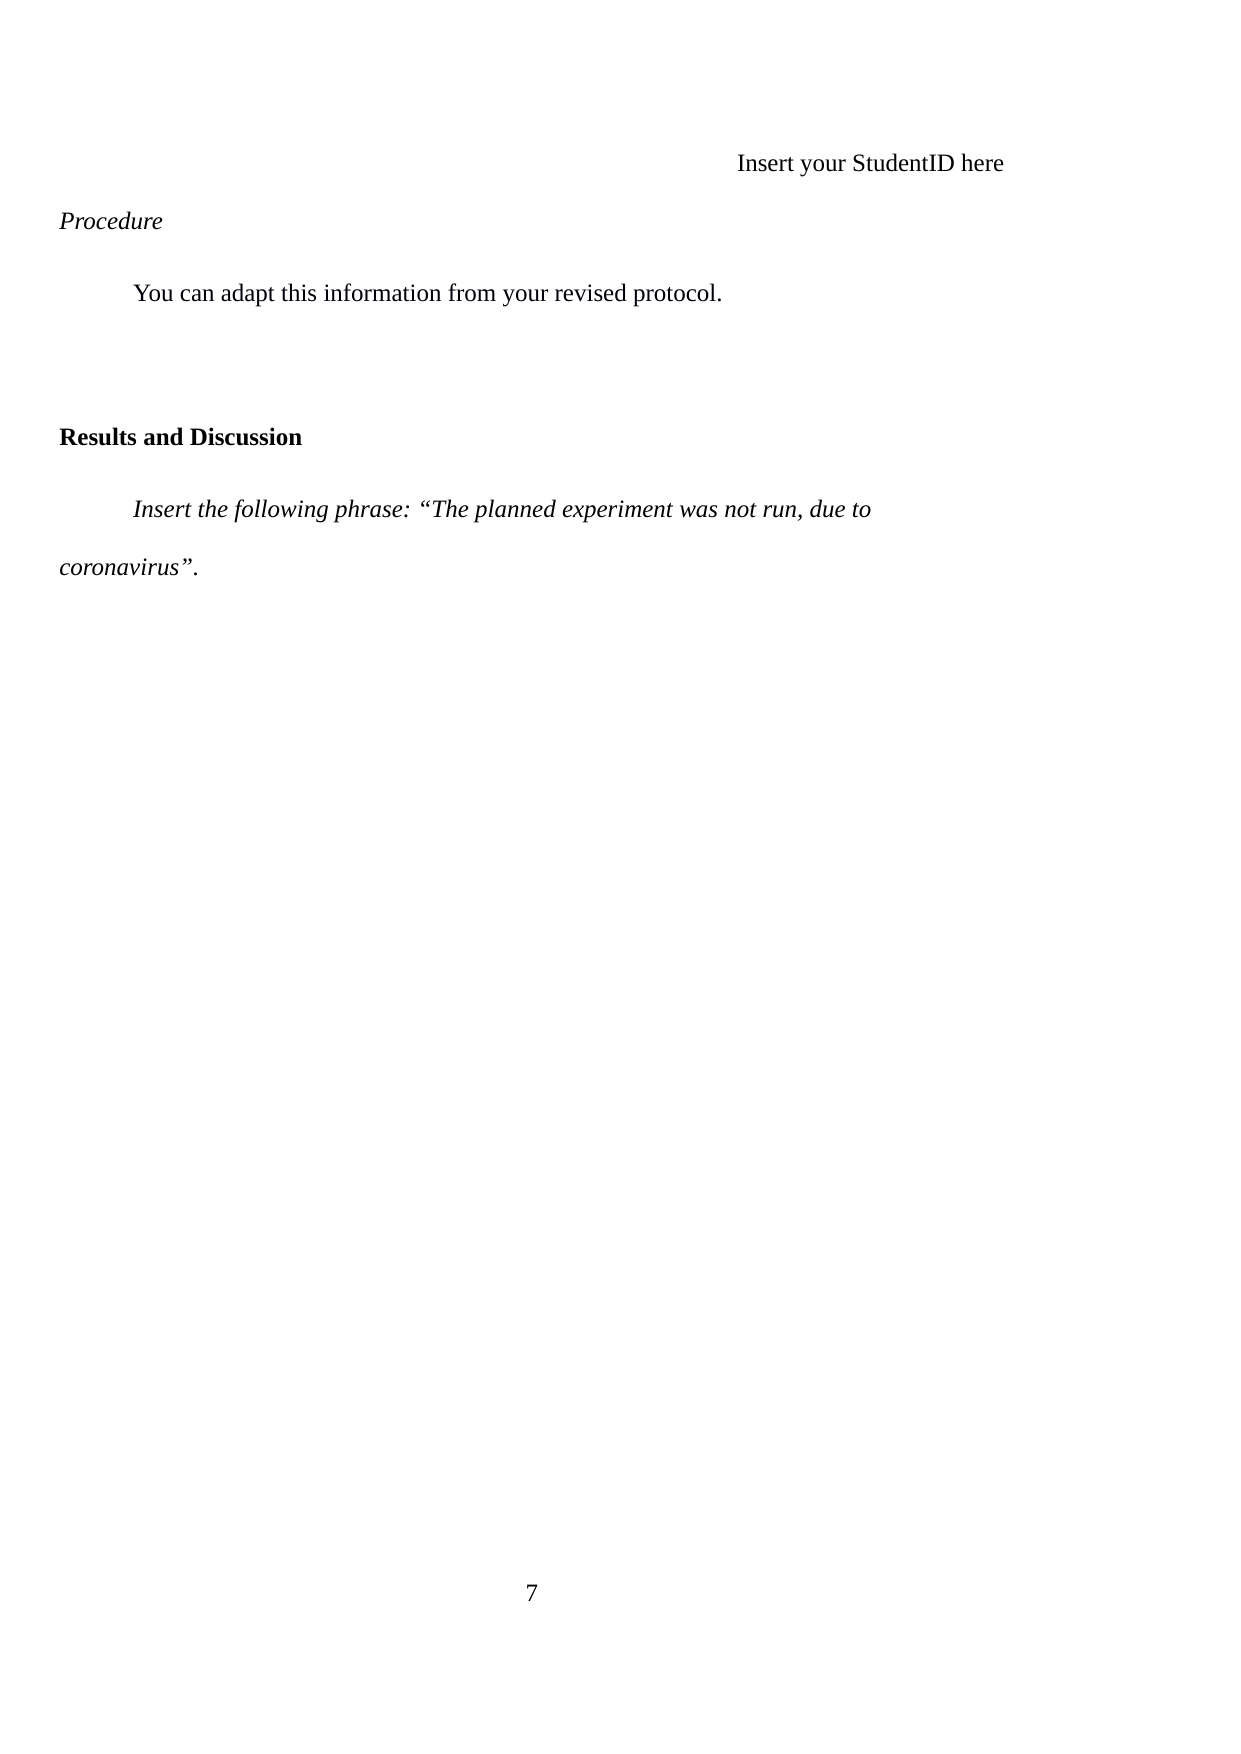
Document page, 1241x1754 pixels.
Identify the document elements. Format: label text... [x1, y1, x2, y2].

text Results and Discussion [59, 422, 1004, 451]
text Insert the following phrase: “The planned experiment was not run, due to coronavirus”. [59, 494, 1004, 580]
text Procedure [59, 206, 1004, 234]
text You can adapt this information from your revised protocol. [59, 278, 1004, 307]
